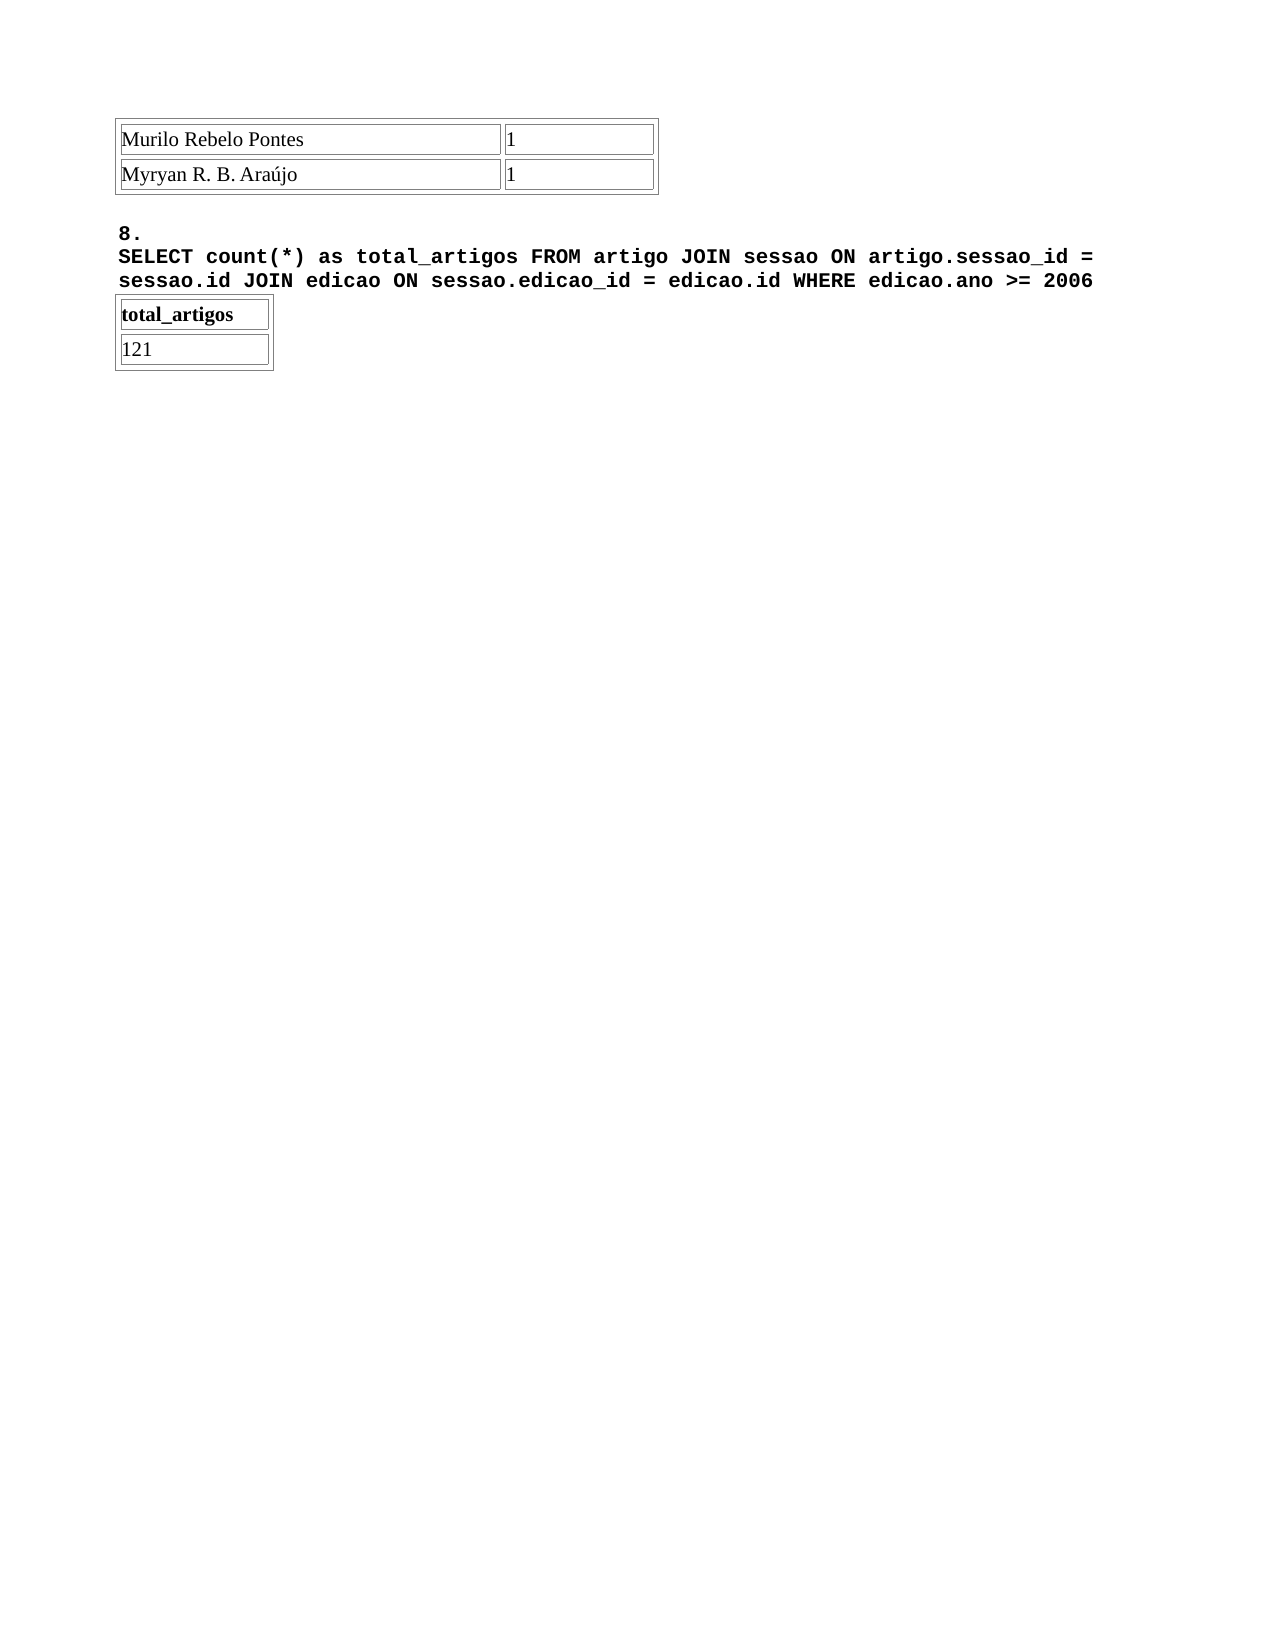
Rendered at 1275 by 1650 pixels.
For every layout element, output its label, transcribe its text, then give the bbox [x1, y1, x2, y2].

text SELECT count(*) as total_artigos FROM artigo JOIN sessao ON artigo.sessao_id = sessao.id JOIN edicao ON sessao.edicao_id = edicao.id WHERE edicao.ano >= 2006 [118, 246, 1157, 293]
table_cell 121 [118, 329, 271, 364]
table_cell Myryan R. B. Araújo [118, 154, 503, 189]
table_header total_artigos [118, 295, 271, 329]
table_cell 1 [503, 119, 656, 153]
table_cell Murilo Rebelo Pontes [118, 119, 503, 153]
text 8. [118, 223, 1157, 246]
table_cell 1 [503, 154, 656, 189]
